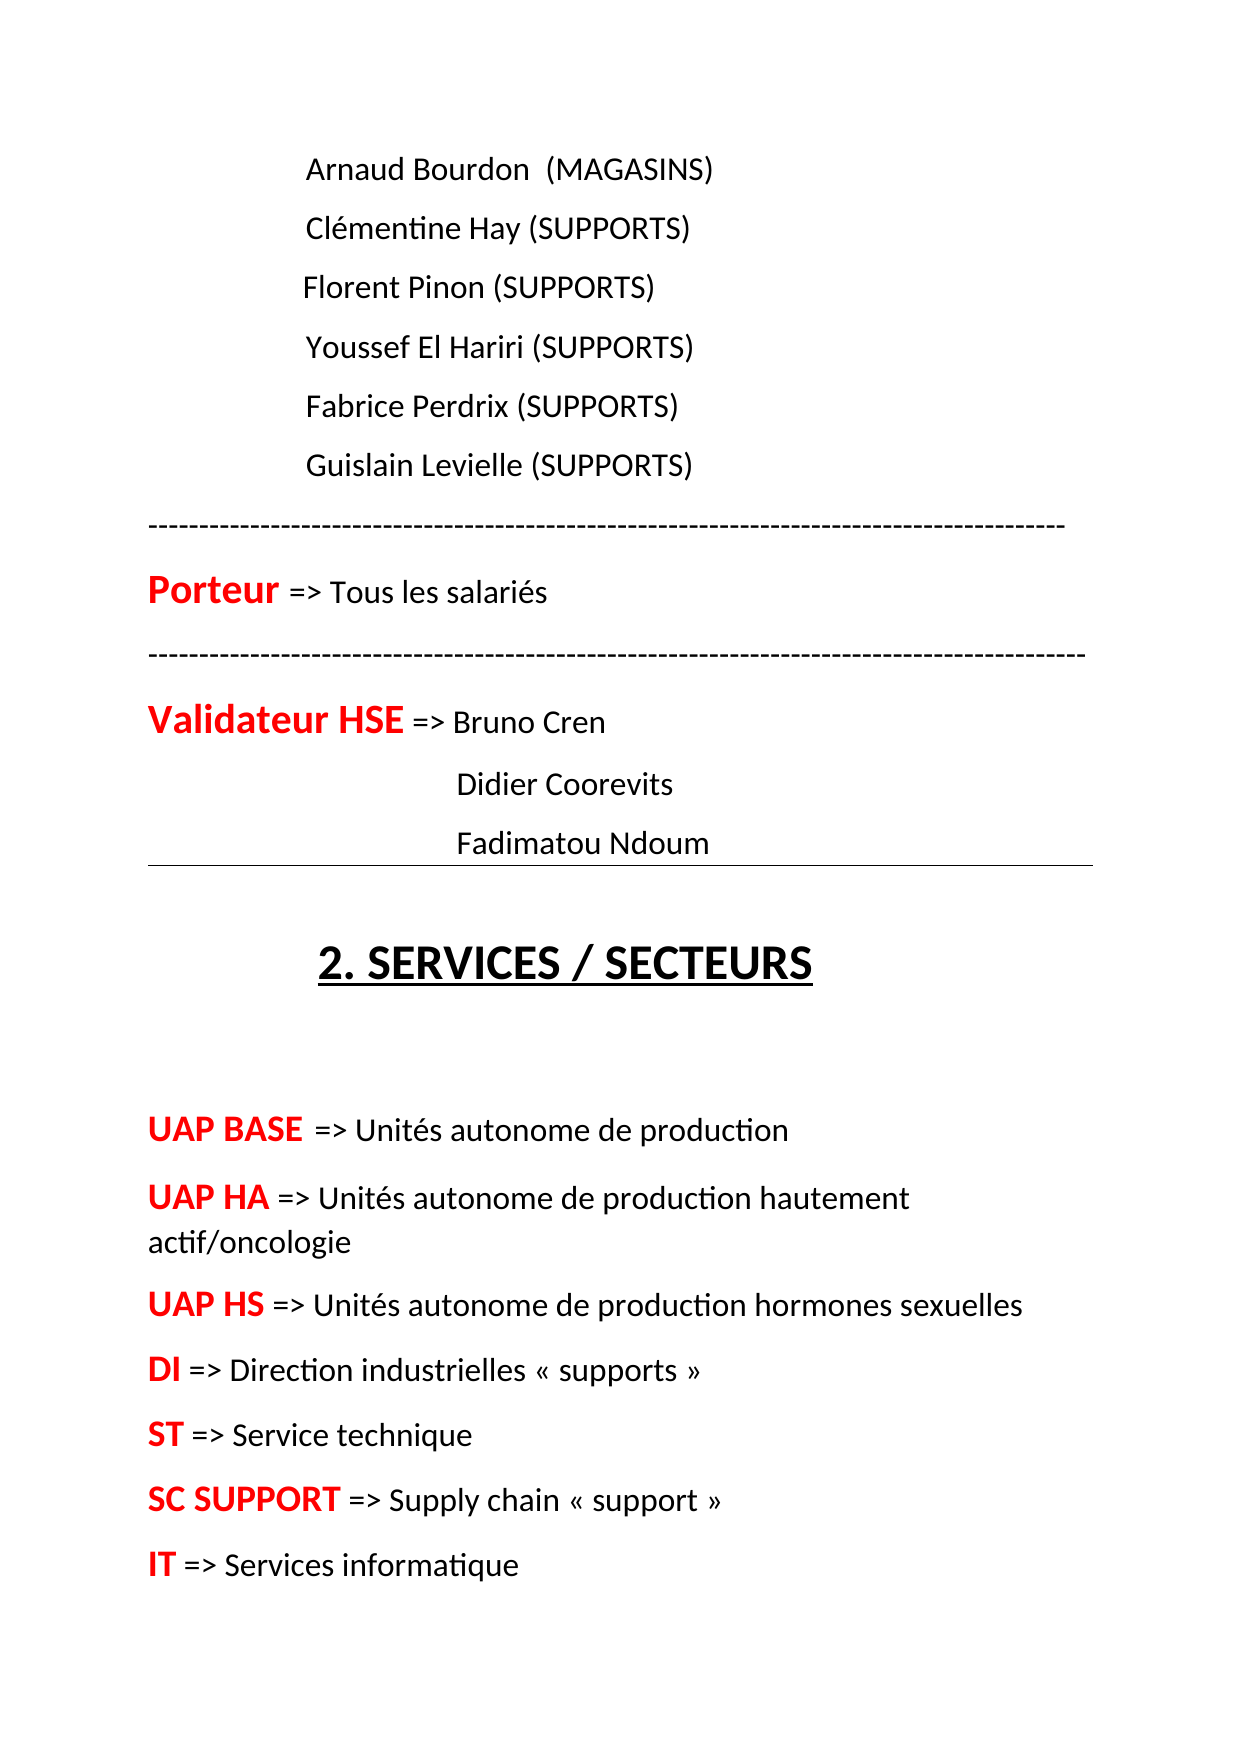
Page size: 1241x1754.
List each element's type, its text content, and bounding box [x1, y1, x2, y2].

text ------------------------------------------------------------------------------------------ [148, 504, 1093, 544]
text DI => Direction industrielles « supports » [148, 1345, 1093, 1391]
text Fadimatou Ndoum [148, 822, 1093, 865]
text Validateur HSE => Bruno Cren [148, 693, 1093, 743]
text ST => Service technique [148, 1410, 1093, 1456]
text Youssef El Hariri (SUPPORTS) [148, 326, 1093, 366]
text UAP BASE => Unités autonome de production [148, 1092, 1093, 1153]
text Fabrice Perdrix (SUPPORTS) [148, 385, 1093, 426]
text Guislain Levielle (SUPPORTS) [148, 444, 1093, 485]
text UAP HA => Unités autonome de production hautement actif/oncologie [148, 1173, 1093, 1262]
text UAP HS => Unités autonome de production hormones sexuelles [148, 1280, 1093, 1326]
text Porteur => Tous les salariés [148, 563, 1093, 614]
text Florent Pinon (SUPPORTS) [148, 266, 1093, 307]
text Clémentine Hay (SUPPORTS) [148, 207, 1093, 248]
text Didier Coorevits [148, 763, 1093, 803]
text SC SUPPORT => Supply chain « support » [148, 1475, 1093, 1521]
text Arnaud Bourdon (MAGASINS) [148, 148, 1093, 188]
text IT => Services informatique [148, 1539, 1093, 1585]
text 2. SERVICES / SECTEURS [148, 931, 1093, 992]
text -------------------------------------------------------------------------------------------- [148, 633, 1093, 674]
